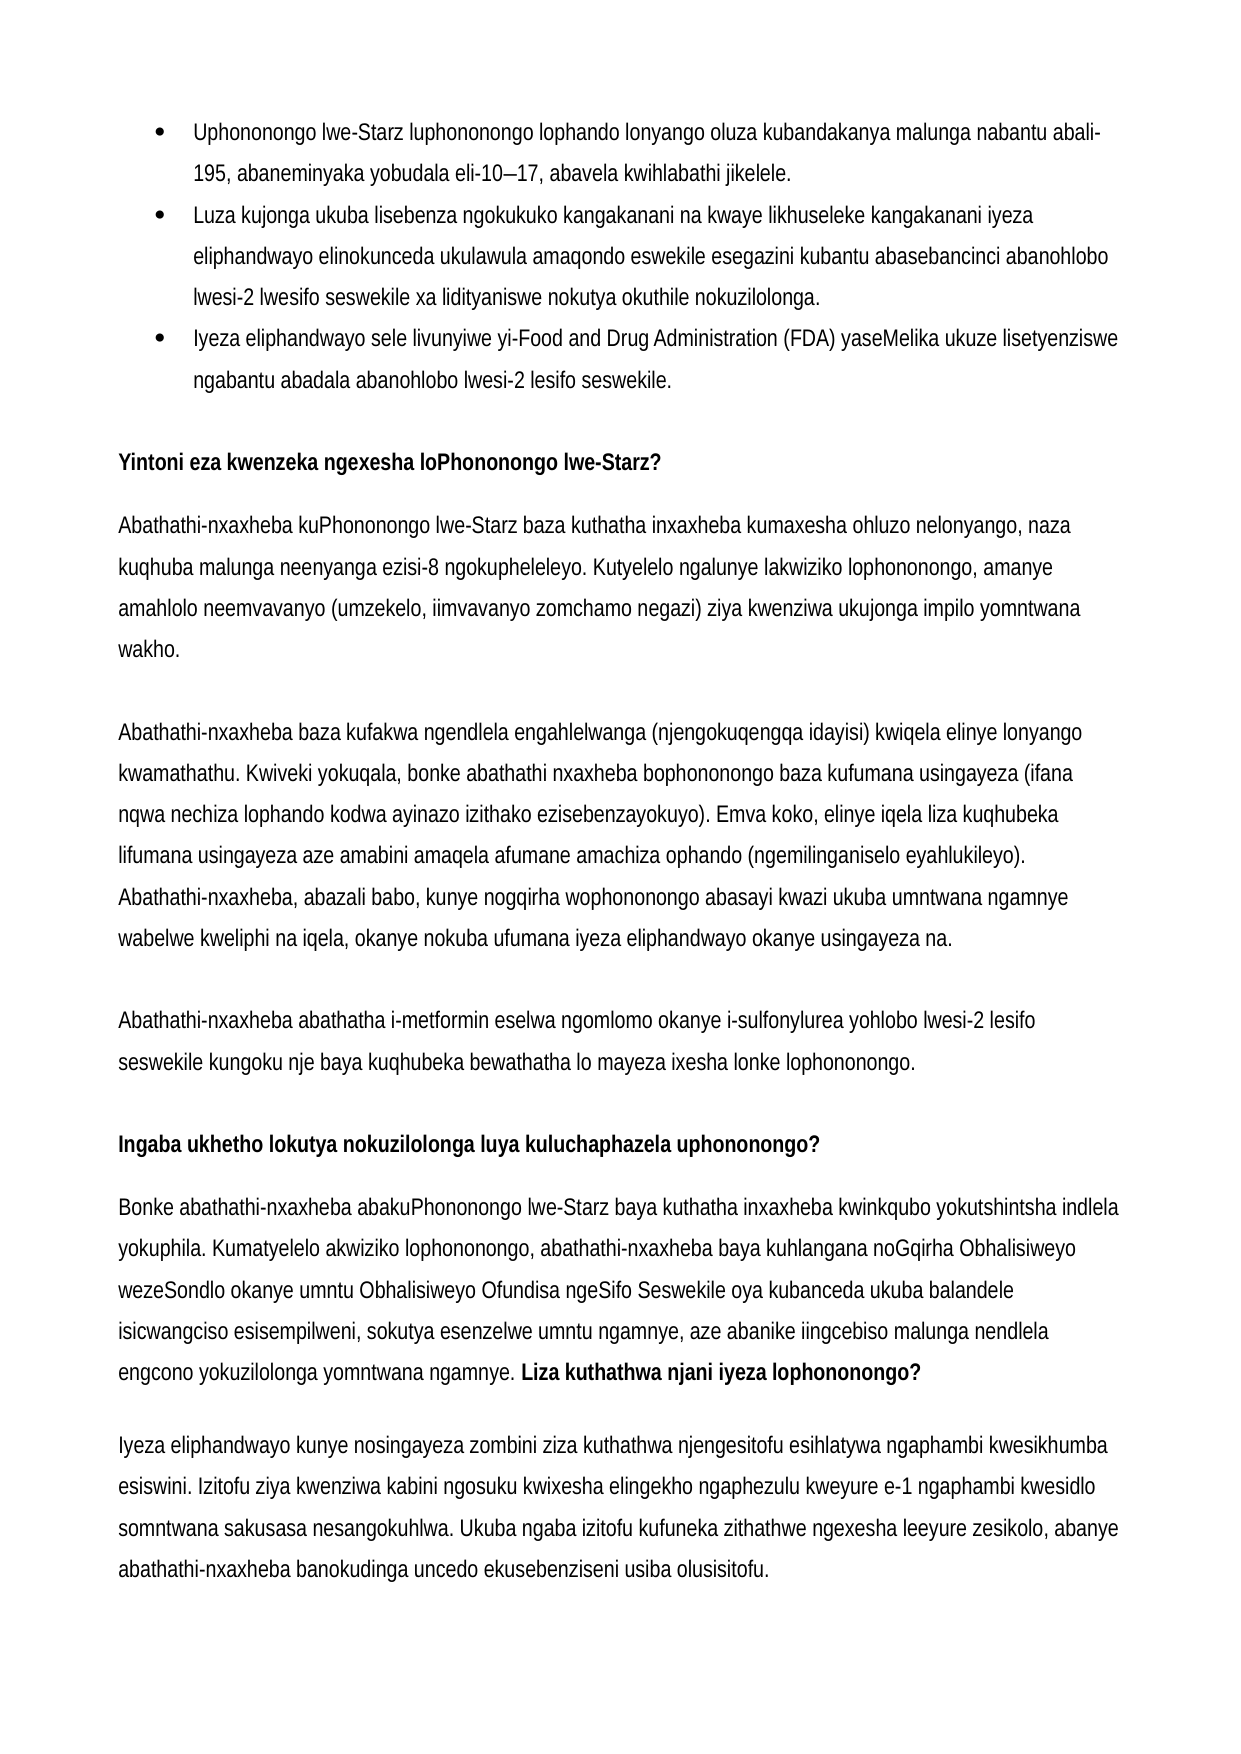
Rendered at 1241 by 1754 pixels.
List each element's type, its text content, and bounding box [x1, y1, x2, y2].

list Uphononongo lwe-Starz luphononongo lophando lonyango oluza kubandakanya malunga nabantu abali-195, abaneminyaka yobudala eli-10‒17, abavela kwihlabathi jikelele. [156, 118, 1122, 187]
text Bonke abathathi-nxaxheba abakuPhononongo lwe-Starz baya kuthatha inxaxheba kwinkqubo yokutshintsha indlela yokuphila. Kumatyelelo akwiziko lophononongo, abathathi-nxaxheba baya kuhlangana noGqirha Obhalisiweyo wezeSondlo okanye umntu Obhalisiweyo Ofundisa ngeSifo Seswekile oya kubanceda ukuba balandele isicwangciso esisempilweni, sokutya esenzelwe umntu ngamnye, aze abanike iingcebiso malunga nendlela engcono yokuzilolonga yomntwana ngamnye. Liza kuthathwa njani iyeza lophononongo? [118, 1193, 1122, 1386]
list Luza kujonga ukuba lisebenza ngokukuko kangakanani na kwaye likhuseleke kangakanani iyeza eliphandwayo elinokunceda ukulawula amaqondo eswekile esegazini kubantu abasebancinci abanohlobo lwesi-2 lwesifo seswekile xa lidityaniswe nokutya okuthile nokuzilolonga. [156, 201, 1122, 311]
list Iyeza eliphandwayo sele livunyiwe yi-Food and Drug Administration (FDA) yaseMelika ukuze lisetyenziswe ngabantu abadala abanohlobo lwesi-2 lesifo seswekile. [156, 324, 1122, 393]
text Yintoni eza kwenzeka ngexesha loPhononongo lwe-Starz? [118, 448, 1122, 476]
text Abathathi-nxaxheba abathatha i-metformin eselwa ngomlomo okanye i-sulfonylurea yohlobo lwesi-2 lesifo seswekile kungoku nje baya kuqhubeka bewathatha lo mayeza ixesha lonke lophononongo. [118, 1006, 1122, 1075]
text Abathathi-nxaxheba kuPhononongo lwe-Starz baza kuthatha inxaxheba kumaxesha ohluzo nelonyango, naza kuqhuba malunga neenyanga ezisi-8 ngokupheleleyo. Kutyelelo ngalunye lakwiziko lophononongo, amanye amahlolo neemvavanyo (umzekelo, iimvavanyo zomchamo negazi) ziya kwenziwa ukujonga impilo yomntwana wakho. [118, 511, 1122, 663]
text Abathathi-nxaxheba baza kufakwa ngendlela engahlelwanga (njengokuqengqa idayisi) kwiqela elinye lonyango kwamathathu. Kwiveki yokuqala, bonke abathathi nxaxheba bophononongo baza kufumana usingayeza (ifana nqwa nechiza lophando kodwa ayinazo izithako ezisebenzayokuyo). Emva koko, elinye iqela liza kuqhubeka lifumana usingayeza aze amabini amaqela afumane amachiza ophando (ngemilinganiselo eyahlukileyo). Abathathi-nxaxheba, abazali babo, kunye nogqirha wophononongo abasayi kwazi ukuba umntwana ngamnye wabelwe kweliphi na iqela, okanye nokuba ufumana iyeza eliphandwayo okanye usingayeza na. [118, 718, 1122, 951]
text Ingaba ukhetho lokutya nokuzilolonga luya kuluchaphazela uphononongo? [118, 1130, 1122, 1158]
text Iyeza eliphandwayo kunye nosingayeza zombini ziza kuthathwa njengesitofu esihlatywa ngaphambi kwesikhumba esiswini. Izitofu ziya kwenziwa kabini ngosuku kwixesha elingekho ngaphezulu kweyure e-1 ngaphambi kwesidlo somntwana sakusasa nesangokuhlwa. Ukuba ngaba izitofu kufuneka zithathwe ngexesha leeyure zesikolo, abanye abathathi-nxaxheba banokudinga uncedo ekusebenziseni usiba olusisitofu. [118, 1431, 1122, 1582]
